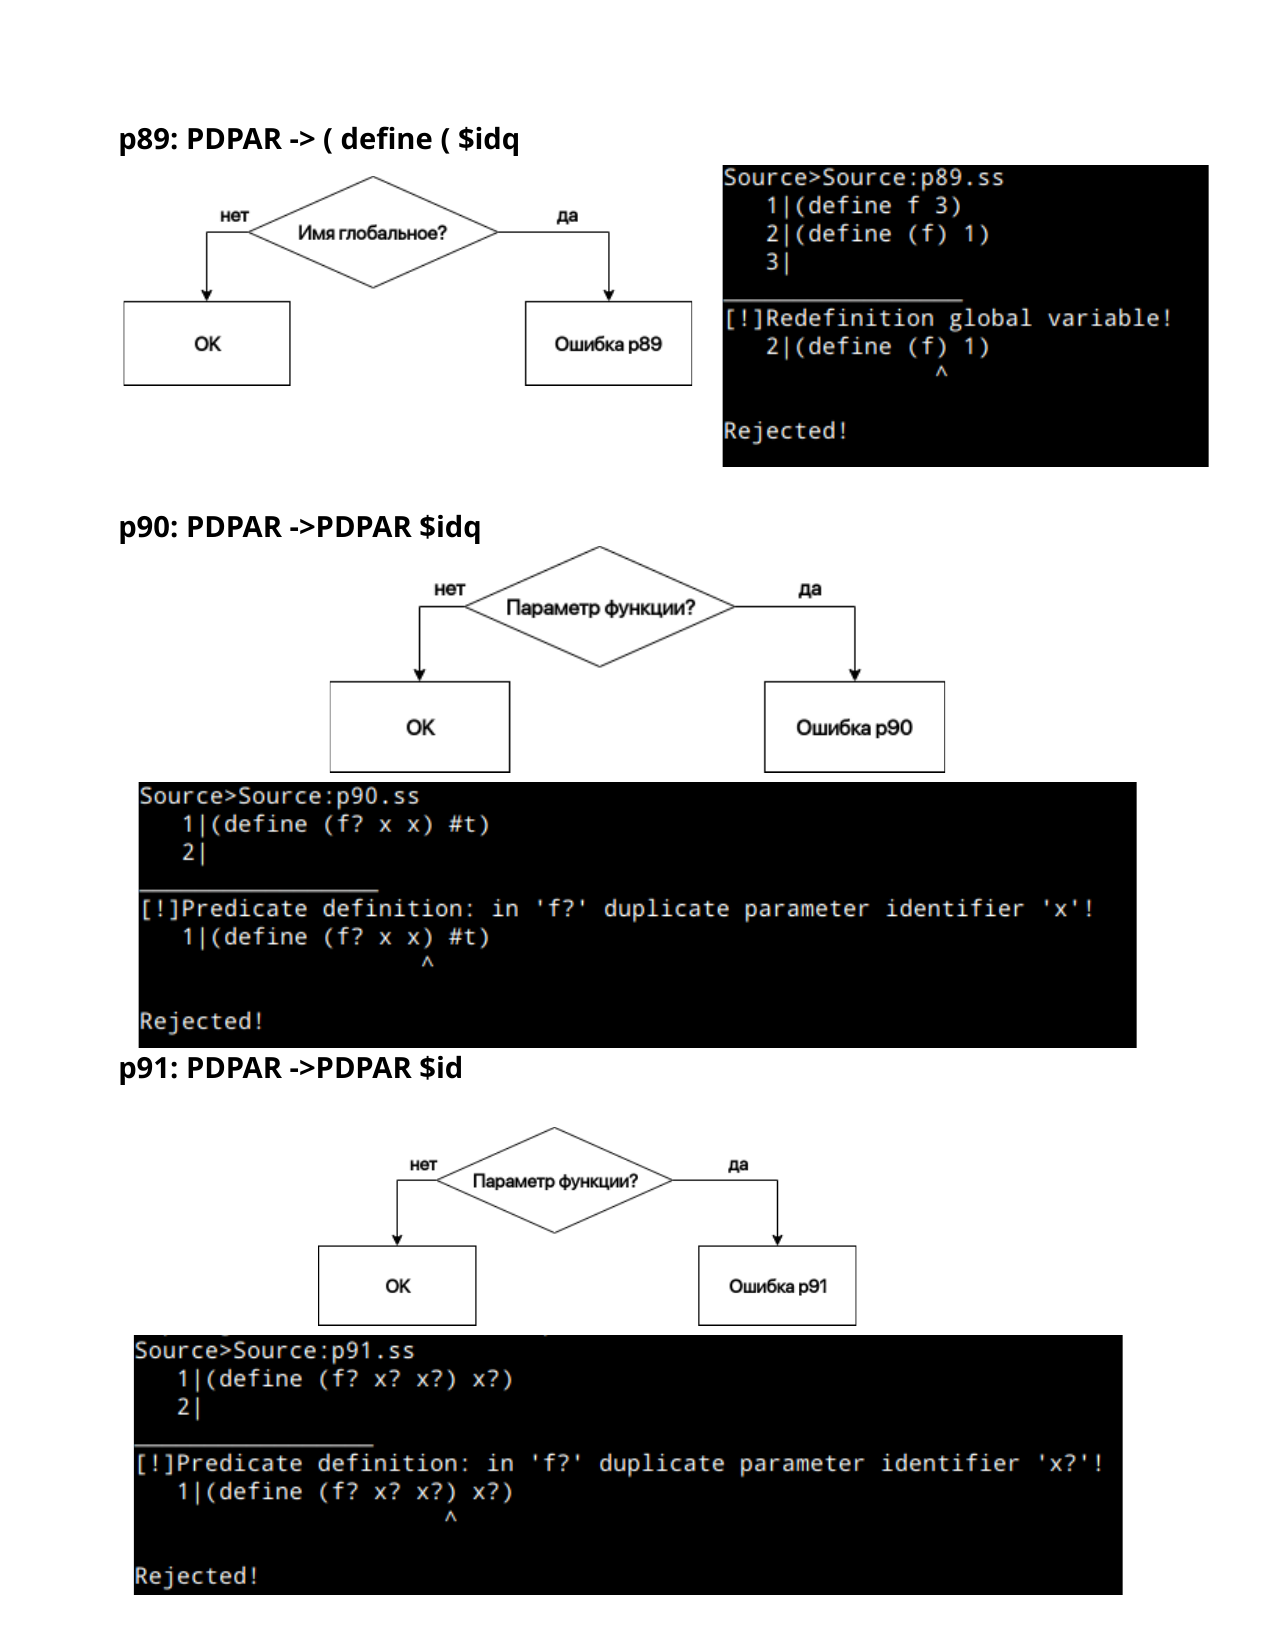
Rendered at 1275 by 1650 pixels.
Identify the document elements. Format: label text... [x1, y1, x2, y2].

picture [138, 782, 1137, 1048]
picture [133, 1335, 1123, 1595]
text p91: PDPAR ->PDPAR $id [118, 546, 1157, 1087]
picture [722, 165, 1209, 467]
picture [123, 176, 693, 386]
picture [318, 1127, 857, 1326]
text p90: PDPAR ->PDPAR $idq [118, 507, 1157, 546]
picture [329, 546, 946, 773]
text p89: PDPAR -> ( define ( $idq [118, 118, 1157, 158]
